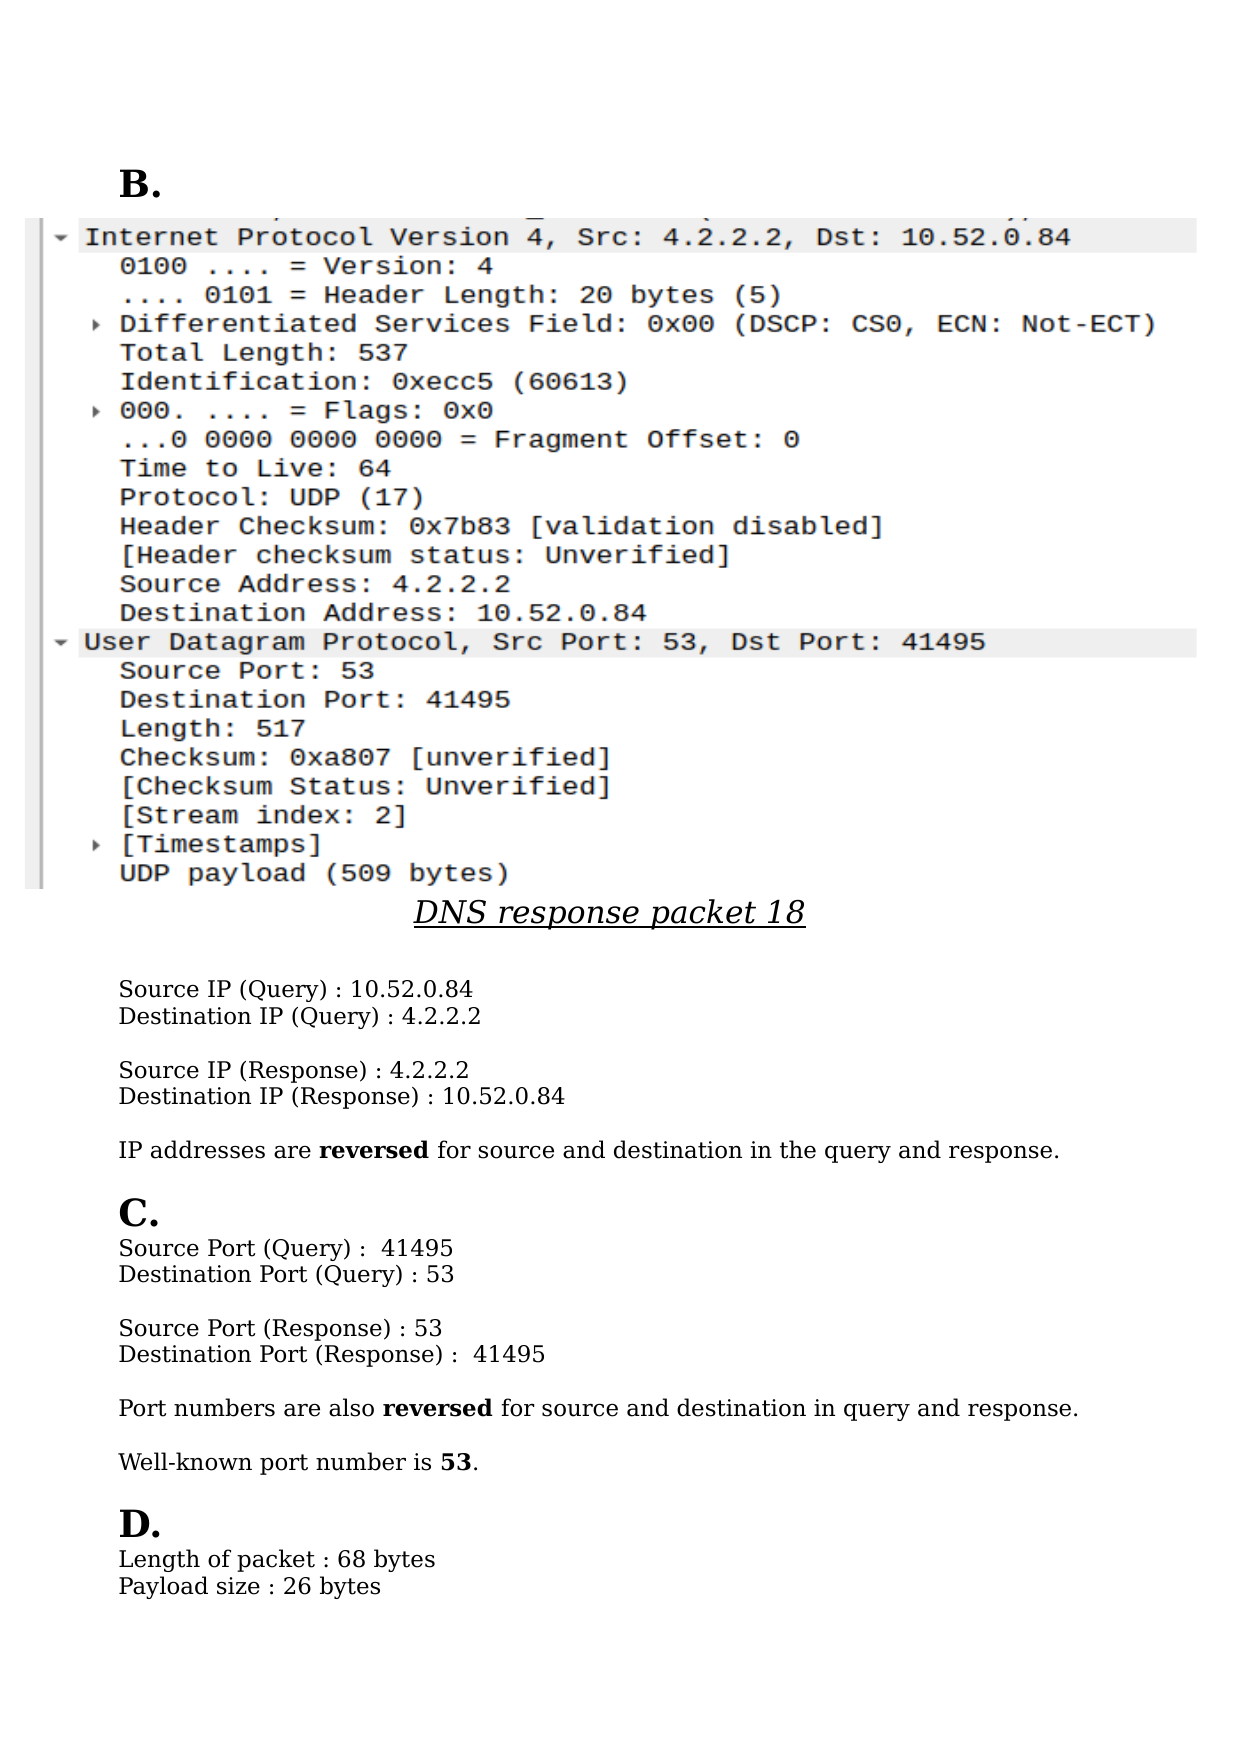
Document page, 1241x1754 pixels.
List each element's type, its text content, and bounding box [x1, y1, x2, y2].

text Port numbers are also reversed for source and destination in query and response. [118, 1395, 1122, 1422]
text B. [118, 162, 1122, 206]
text Source IP (Query) : 10.52.0.84 [118, 977, 1122, 1003]
picture [24, 218, 1197, 889]
text Destination IP (Query) : 4.2.2.2 [118, 1003, 1122, 1030]
text Length of packet : 68 bytes [118, 1546, 1122, 1573]
text Destination Port (Query) : 53 [118, 1262, 1122, 1288]
text Destination IP (Response) : 10.52.0.84 [118, 1083, 1122, 1110]
text Source Port (Response) : 53 [118, 1315, 1122, 1342]
text Source Port (Query) : 41495 [118, 1235, 1122, 1262]
text Destination Port (Response) : 41495 [118, 1342, 1122, 1368]
text D. [118, 1502, 1122, 1546]
text IP addresses are reversed for source and destination in the query and response. [118, 1137, 1122, 1164]
text Well-known port number is 53. [118, 1449, 1122, 1476]
text [118, 206, 1122, 218]
text DNS response packet 18 [118, 889, 1122, 933]
text Payload size : 26 bytes [118, 1573, 1122, 1600]
text Source IP (Response) : 4.2.2.2 [118, 1057, 1122, 1083]
text C. [118, 1191, 1122, 1235]
